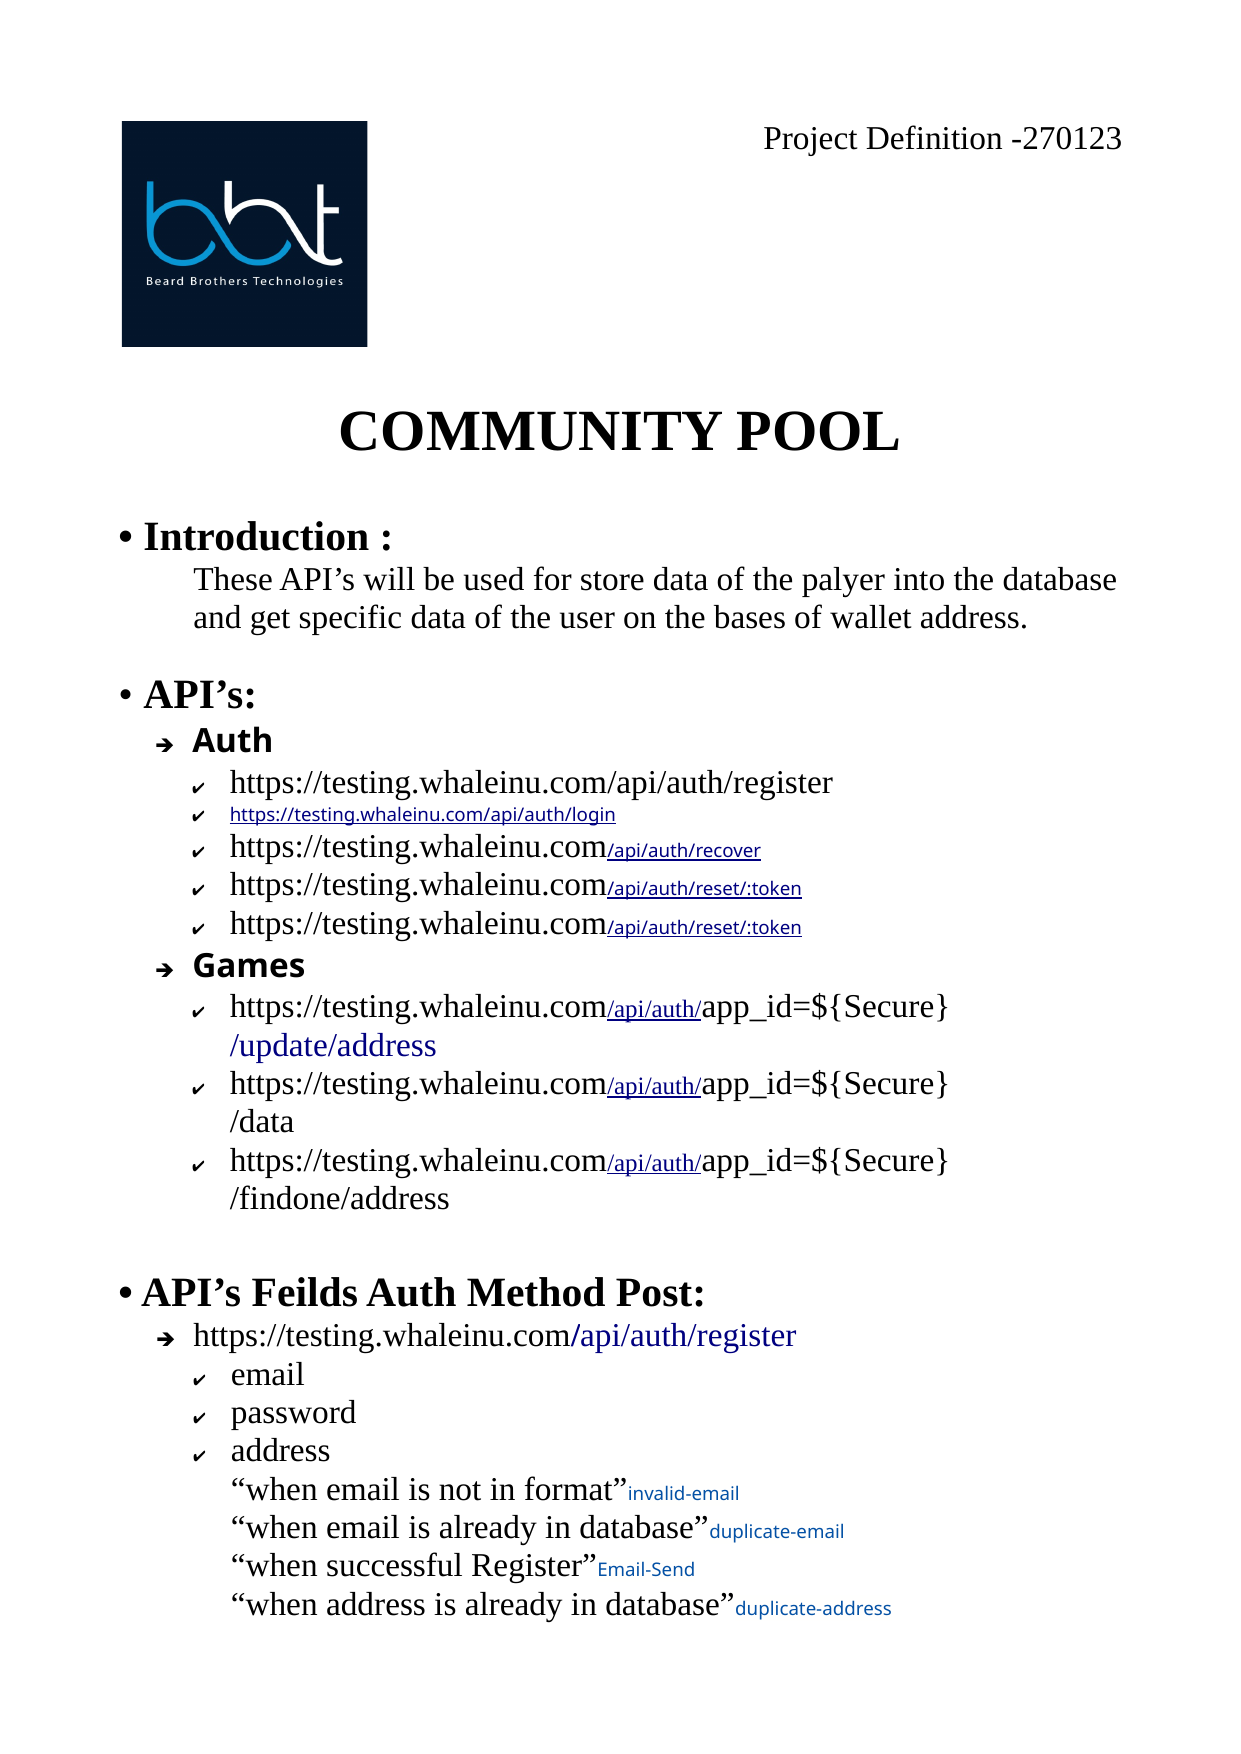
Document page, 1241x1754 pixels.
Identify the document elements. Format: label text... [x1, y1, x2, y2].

list /update/address [192, 1025, 1122, 1063]
list Auth [154, 717, 1122, 762]
list https://testing.whaleinu.com/api/auth/reset/:token [192, 865, 1122, 903]
list “when successful Register”Email-Send [193, 1546, 1122, 1584]
list address [193, 1431, 1122, 1469]
list https://testing.whaleinu.com/api/auth/app_id=${Secure} [192, 1140, 1122, 1178]
list https://testing.whaleinu.com/api/auth/app_id=${Secure} [192, 1063, 1122, 1102]
list /data [192, 1102, 1122, 1140]
text • API’s: [118, 669, 1122, 717]
list https://testing.whaleinu.com/api/auth/reset/:token [192, 903, 1122, 941]
list https://testing.whaleinu.com/api/auth/login [192, 801, 1122, 826]
list “when address is already in database”duplicate-address [193, 1584, 1122, 1622]
list These API’s will be used for store data of the palyer into the database and get specific data of the user on the bases of wallet address. [156, 559, 1122, 636]
list “when email is not in format”invalid-email [193, 1469, 1122, 1507]
list /findone/address [192, 1178, 1122, 1217]
list https://testing.whaleinu.com/api/auth/register [192, 762, 1122, 801]
list Games [154, 941, 1122, 987]
list email [193, 1354, 1122, 1392]
text COMMUNITY POOL [118, 396, 1122, 463]
picture [121, 121, 368, 347]
list https://testing.whaleinu.com/api/auth/recover [192, 826, 1122, 865]
list “when email is already in database”duplicate-email [193, 1507, 1122, 1546]
list https://testing.whaleinu.com/api/auth/register [156, 1316, 1122, 1354]
text Project Definition -270123 [118, 118, 1122, 156]
list password [193, 1392, 1122, 1431]
list https://testing.whaleinu.com/api/auth/app_id=${Secure} [192, 987, 1122, 1025]
text • Introduction : [118, 511, 1122, 559]
text • API’s Feilds Auth Method Post: [118, 1268, 1122, 1316]
